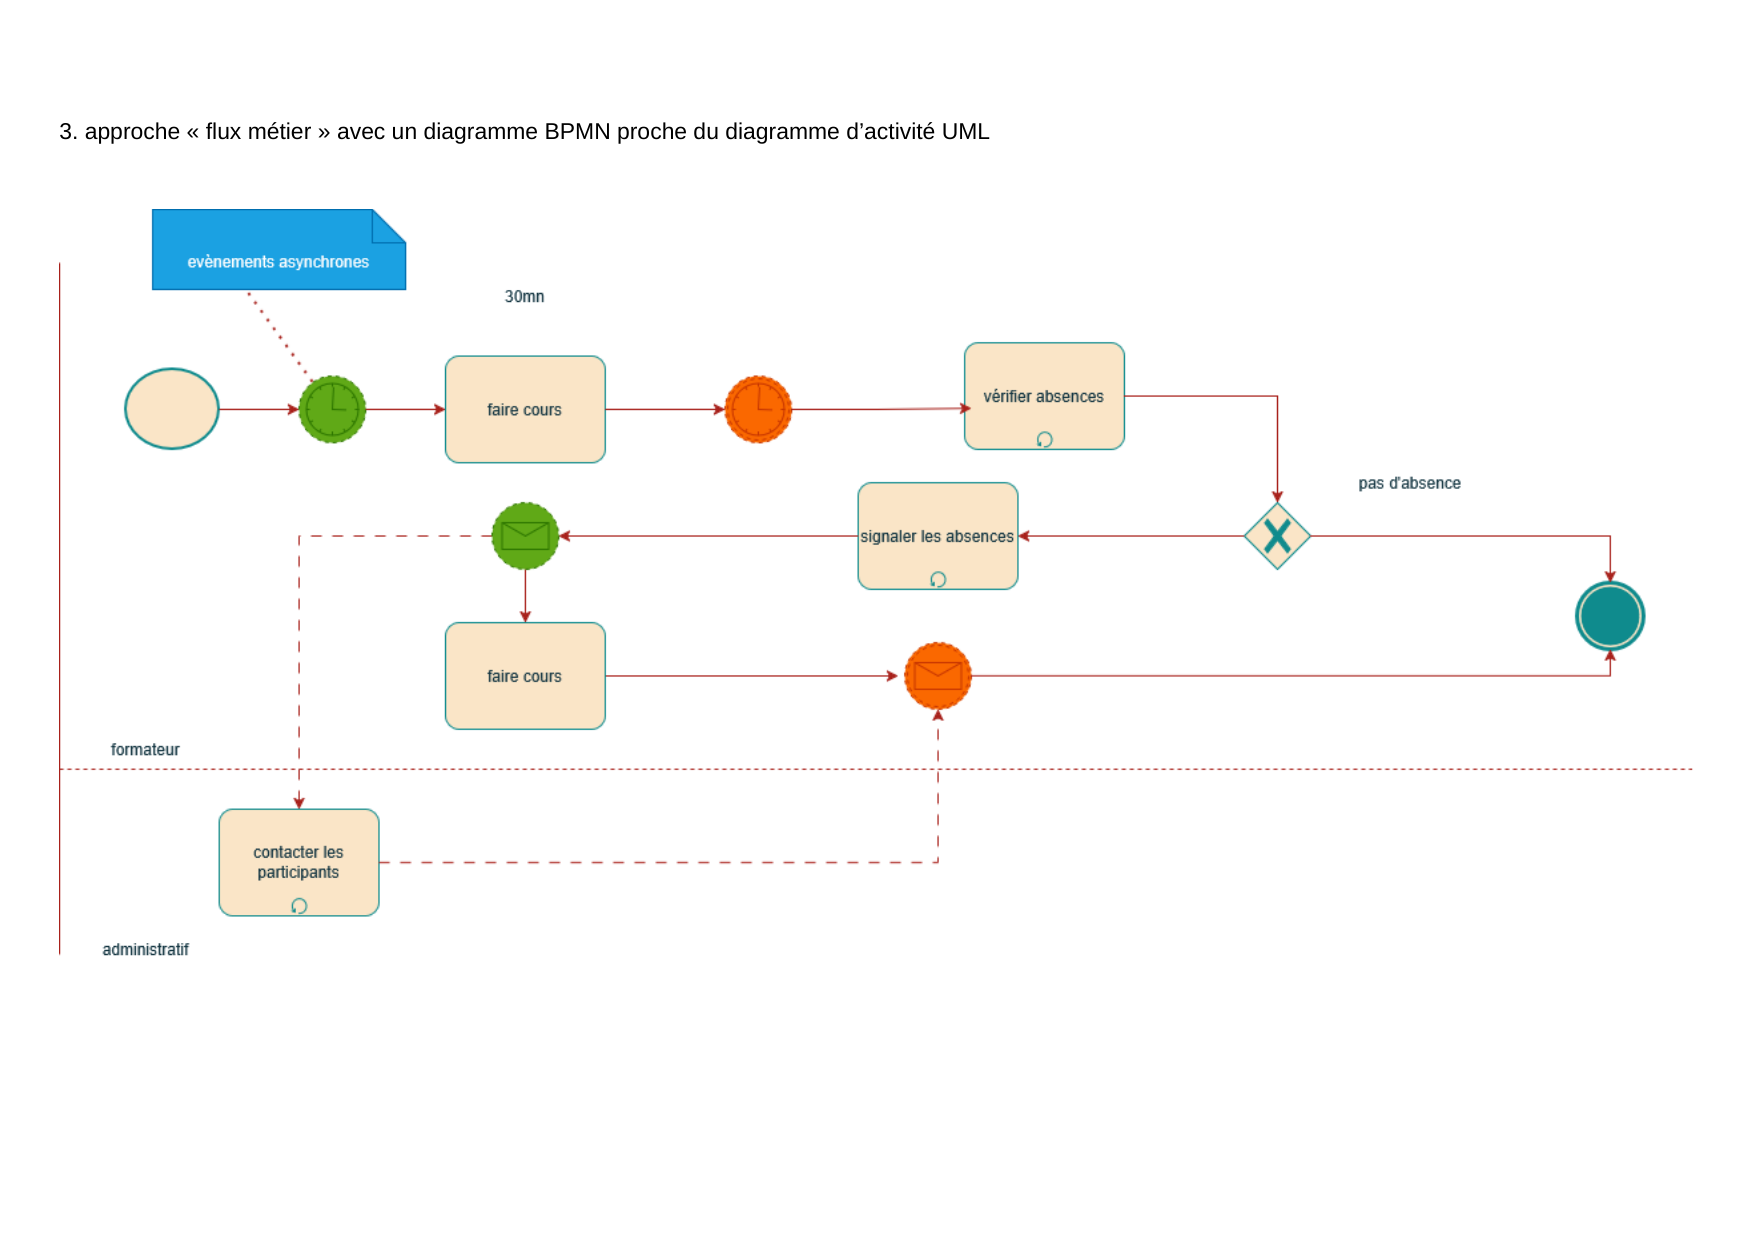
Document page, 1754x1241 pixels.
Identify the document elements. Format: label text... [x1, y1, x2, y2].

subtitle 3. approche « flux métier » avec un diagramme BPMN proche du diagramme d’activité UML [59, 118, 1695, 144]
picture [59, 209, 1695, 970]
